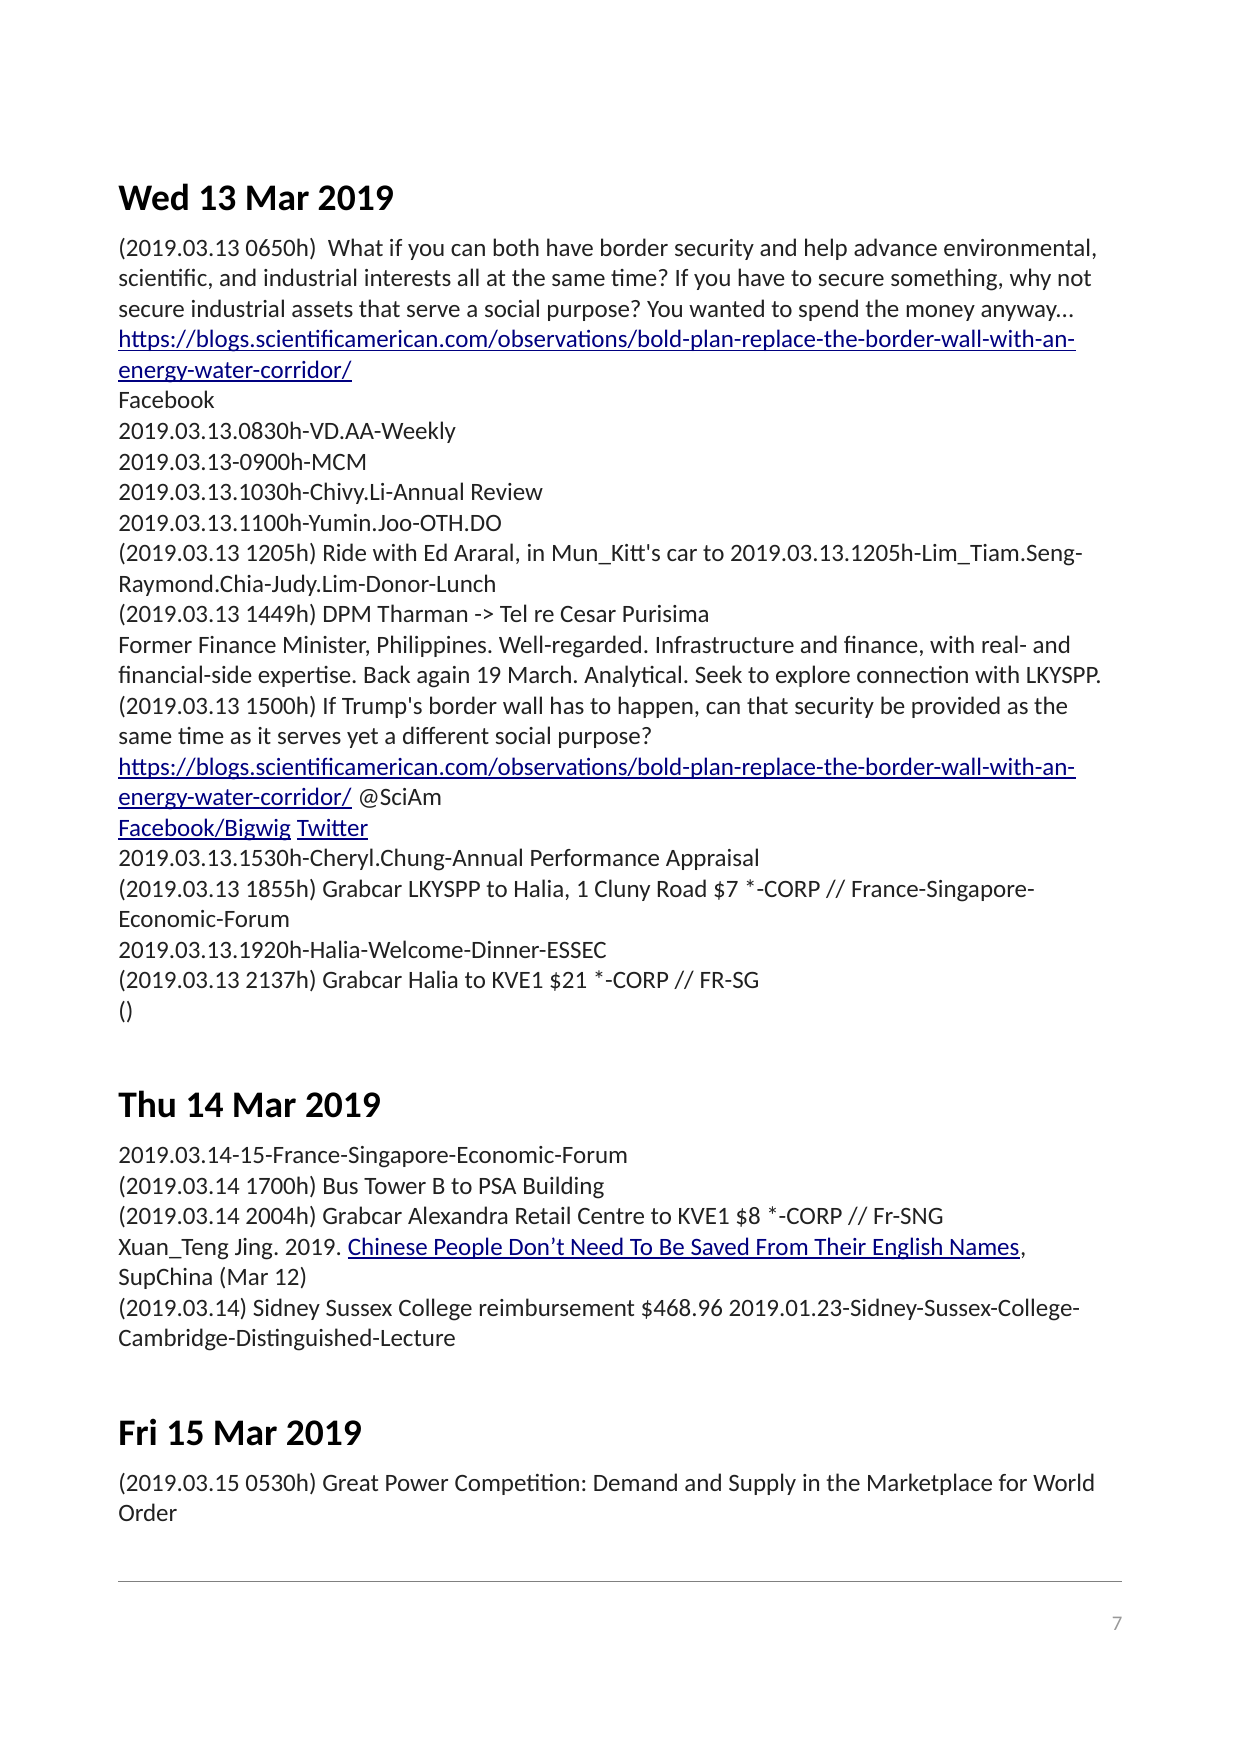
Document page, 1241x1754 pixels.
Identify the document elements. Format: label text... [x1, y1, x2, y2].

text (2019.03.13 0650h) What if you can both have border security and help advance environmental, scientific, and industrial interests all at the same time? If you have to secure something, why not secure industrial assets that serve a social purpose? You wanted to spend the money anyway... [118, 232, 1122, 323]
text 2019.03.13.0830h-VD.AA-Weekly [118, 415, 1122, 446]
text 2019.03.14-15-France-Singapore-Economic-Forum [118, 1139, 1122, 1170]
text Facebook/Bigwig Twitter [118, 812, 1122, 842]
text 2019.03.13-0900h-MCM [118, 446, 1122, 476]
text (2019.03.14) Sidney Sussex College reimbursement $468.96 2019.01.23-Sidney-Sussex-College-Cambridge-Distinguished-Lecture [118, 1292, 1122, 1353]
text (2019.03.14 2004h) Grabcar Alexandra Retail Centre to KVE1 $8 *-CORP // Fr-SNG [118, 1200, 1122, 1231]
text (2019.03.13 1205h) Ride with Ed Araral, in Mun_Kitt's car to 2019.03.13.1205h-Lim_Tiam.Seng-Raymond.Chia-Judy.Lim-Donor-Lunch [118, 537, 1122, 598]
text (2019.03.13 1449h) DPM Tharman -> Tel re Cesar Purisima [118, 598, 1122, 629]
text Former Finance Minister, Philippines. Well-regarded. Infrastructure and finance, with real- and financial-side expertise. Back again 19 March. Analytical. Seek to explore connection with LKYSPP. [118, 629, 1122, 690]
text 2019.03.13.1920h-Halia-Welcome-Dinner-ESSEC [118, 934, 1122, 964]
text 2019.03.13.1530h-Cheryl.Chung-Annual Performance Appraisal [118, 842, 1122, 873]
text (2019.03.14 1700h) Bus Tower B to PSA Building [118, 1170, 1122, 1200]
text (2019.03.13 1855h) Grabcar LKYSPP to Halia, 1 Cluny Road $7 *-CORP // France-Singapore-Economic-Forum [118, 873, 1122, 934]
text 2019.03.13.1100h-Yumin.Joo-OTH.DO [118, 507, 1122, 537]
text (2019.03.13 2137h) Grabcar Halia to KVE1 $21 *-CORP // FR-SG [118, 964, 1122, 995]
text (2019.03.13 1500h) If Trump's border wall has to happen, can that security be provided as the same time as it serves yet a different social purpose? [118, 690, 1122, 751]
subtitle Fri 15 Mar 2019 [118, 1408, 1122, 1454]
text Facebook [118, 384, 1122, 415]
text () [118, 995, 1122, 1026]
text https://blogs.scientificamerican.com/observations/bold-plan-replace-the-border-wall-with-an-energy-water-corridor/ [118, 323, 1122, 384]
subtitle Thu 14 Mar 2019 [118, 1081, 1122, 1127]
subtitle Wed 13 Mar 2019 [118, 174, 1122, 219]
text 2019.03.13.1030h-Chivy.Li-Annual Review [118, 476, 1122, 507]
text https://blogs.scientificamerican.com/observations/bold-plan-replace-the-border-wall-with-an-energy-water-corridor/ @SciAm [118, 751, 1122, 812]
text Xuan_Teng Jing. 2019. Chinese People Don’t Need To Be Saved From Their English Names, SupChina (Mar 12) [118, 1231, 1122, 1292]
text (2019.03.15 0530h) Great Power Competition: Demand and Supply in the Marketplace for World Order [118, 1467, 1122, 1528]
